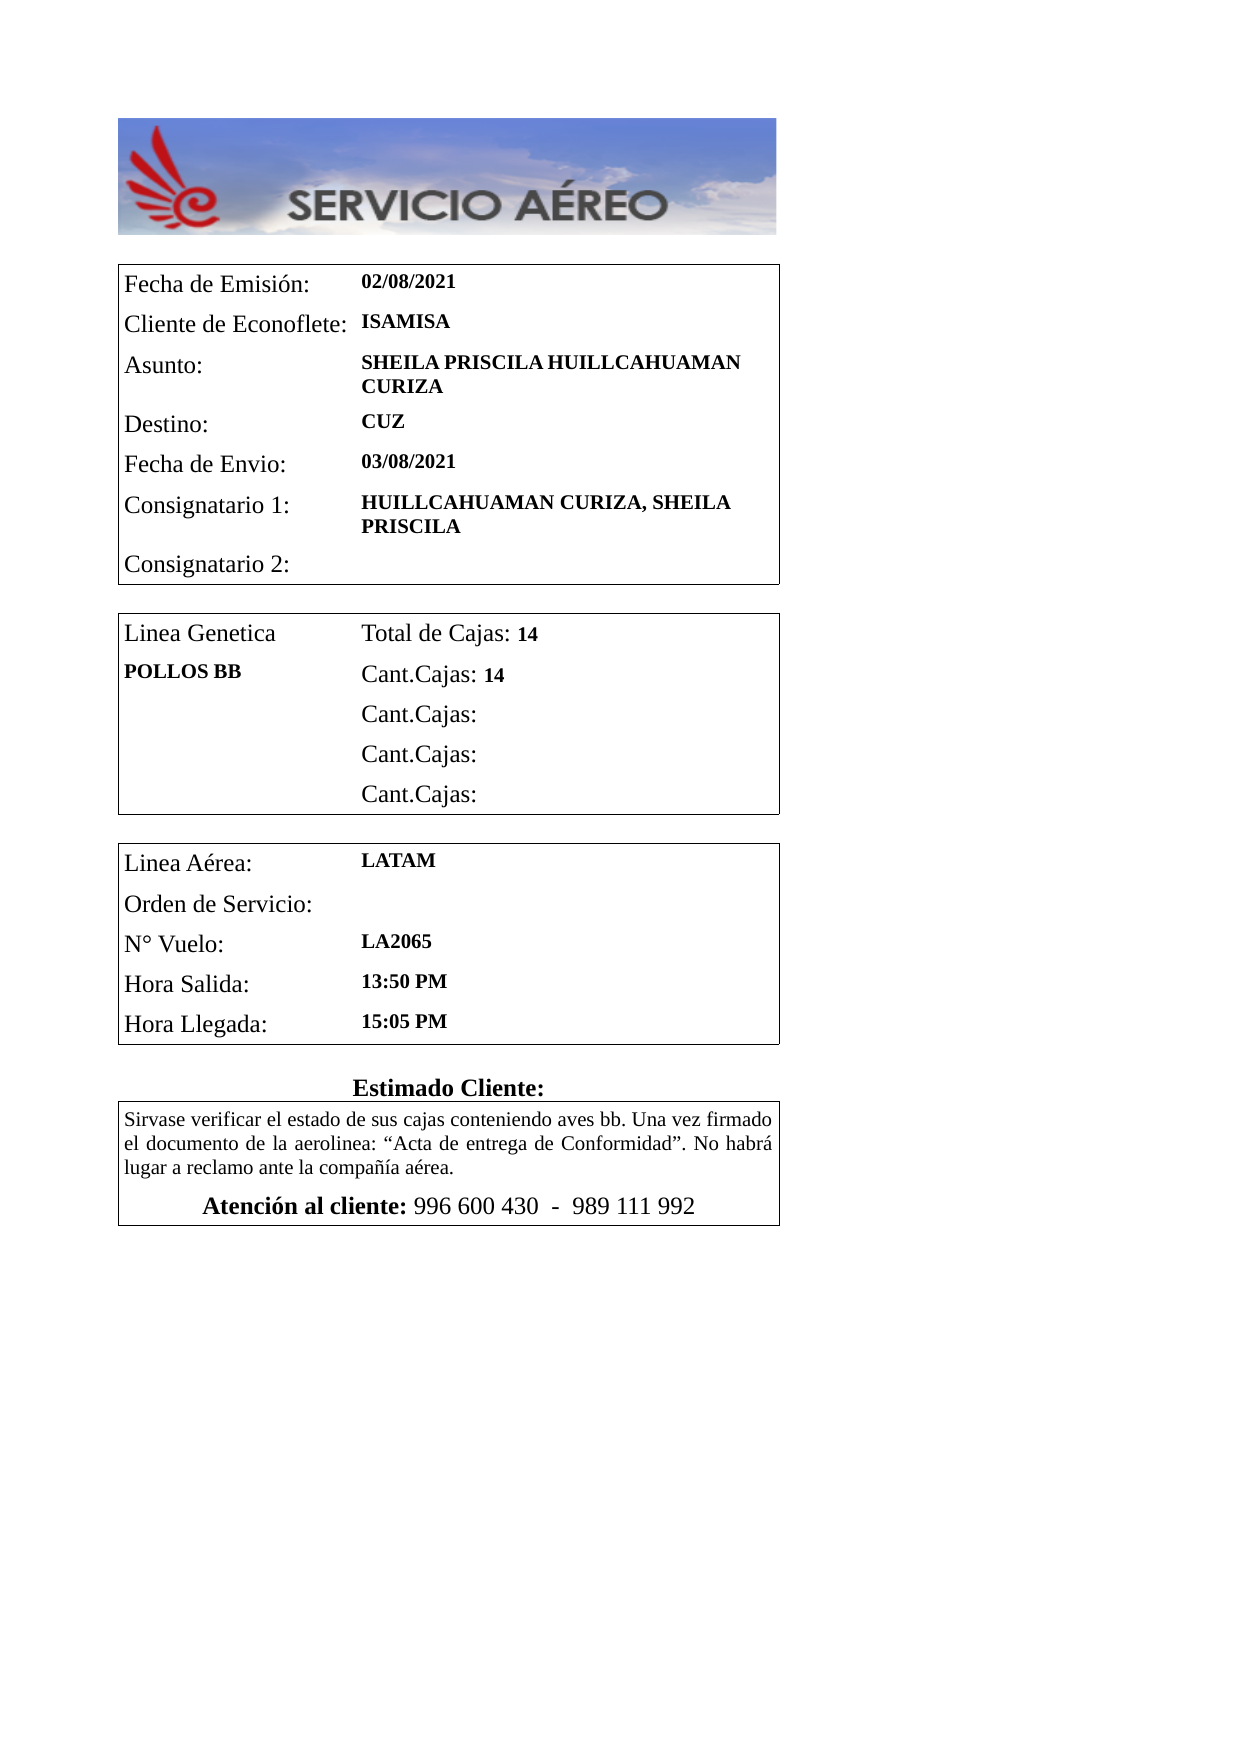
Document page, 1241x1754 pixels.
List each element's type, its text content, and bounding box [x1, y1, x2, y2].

table_cell [356, 585, 779, 613]
table_cell [356, 544, 779, 584]
table_cell [118, 815, 356, 843]
table_cell [356, 815, 779, 843]
table_cell Atención al cliente: 996 600 430 - 989 111 992 [119, 1185, 779, 1225]
table_cell LA2065 [356, 923, 779, 963]
table_cell 13:50 PM [356, 963, 779, 1003]
table_cell Sirvase verificar el estado de sus cajas conteniendo aves bb. Una vez firmado el documento de la aerolinea: “Acta de entrega de Conformidad”. No habrá lugar a reclamo ante la compañía aérea. [119, 1102, 779, 1185]
table_cell 15:05 PM [356, 1004, 779, 1044]
table_cell Cant.Cajas: [356, 693, 779, 733]
table_header Fecha de Emisión: [119, 265, 356, 304]
table_cell [119, 774, 356, 814]
table_cell [118, 585, 356, 613]
table_header 02/08/2021 [356, 265, 779, 304]
table_cell ISAMISA [356, 304, 779, 344]
table_cell Estimado Cliente: [118, 1045, 779, 1101]
table_cell Hora Llegada: [119, 1004, 356, 1044]
table_cell Consignatario 2: [119, 544, 356, 584]
table_cell Cliente de Econoflete: [119, 304, 356, 344]
table_cell Fecha de Envio: [119, 444, 356, 484]
table_cell [119, 693, 356, 733]
table_cell [119, 733, 356, 773]
table_cell POLLOS BB [119, 653, 356, 693]
table_cell [356, 883, 779, 923]
table_cell Asunto: [119, 344, 356, 403]
table_cell N° Vuelo: [119, 923, 356, 963]
table_cell Total de Cajas: 14 [356, 614, 779, 653]
picture [118, 118, 777, 235]
table_cell Destino: [119, 404, 356, 444]
table_cell Consignatario 1: [119, 484, 356, 543]
table_cell LATAM [356, 844, 779, 883]
table_cell Orden de Servicio: [119, 883, 356, 923]
table_cell Cant.Cajas: 14 [356, 653, 779, 693]
table_cell Linea Aérea: [119, 844, 356, 883]
table_cell Hora Salida: [119, 963, 356, 1003]
table_cell Linea Genetica [119, 614, 356, 653]
table_cell Cant.Cajas: [356, 774, 779, 814]
table_cell HUILLCAHUAMAN CURIZA, SHEILA PRISCILA [356, 484, 779, 543]
table_cell 03/08/2021 [356, 444, 779, 484]
table_cell Cant.Cajas: [356, 733, 779, 773]
table_cell CUZ [356, 404, 779, 444]
table_cell SHEILA PRISCILA HUILLCAHUAMAN CURIZA [356, 344, 779, 403]
